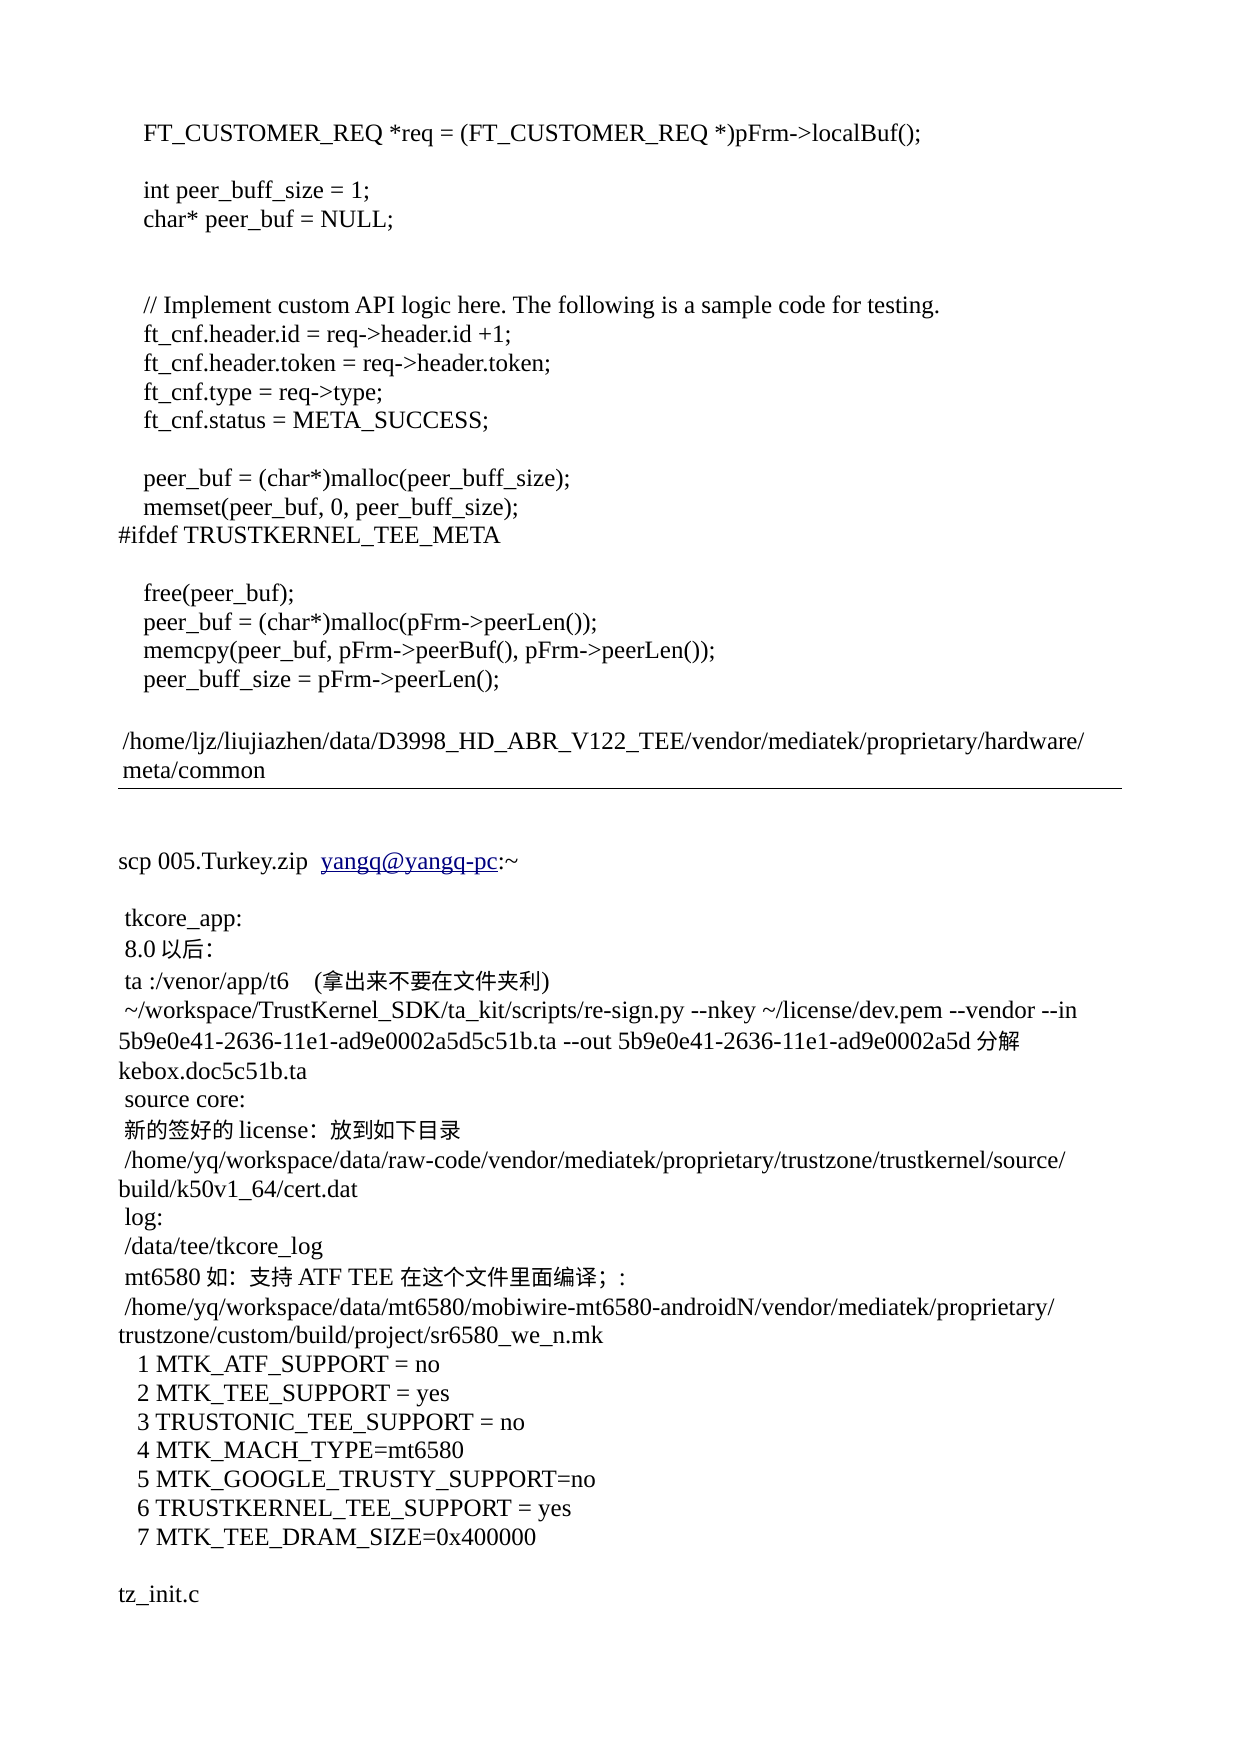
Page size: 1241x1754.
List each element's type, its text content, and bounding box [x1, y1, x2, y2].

text 5 MTK_GOOGLE_TRUSTY_SUPPORT=no [118, 1464, 1122, 1493]
text 4 MTK_MACH_TYPE=mt6580 [118, 1435, 1122, 1464]
text ta :/venor/app/t6 (拿出来不要在文件夹利) [118, 964, 1122, 995]
text ft_cnf.status = META_SUCCESS; [118, 406, 1122, 434]
text ft_cnf.header.id = req->header.id +1; [118, 319, 1122, 348]
text memset(peer_buf, 0, peer_buff_size); [118, 492, 1122, 521]
text 7 MTK_TEE_DRAM_SIZE=0x400000 [118, 1522, 1122, 1550]
text 8.0以后： [118, 932, 1122, 964]
text 新的签好的 license：放到如下目录 [118, 1113, 1122, 1145]
text /home/ljz/liujiazhen/data/D3998_HD_ABR_V122_TEE/vendor/mediatek/proprietary/hardware/meta/common [118, 722, 1122, 788]
text ft_cnf.type = req->type; [118, 377, 1122, 406]
text tkcore_app: [118, 903, 1122, 932]
text 6 TRUSTKERNEL_TEE_SUPPORT = yes [118, 1493, 1122, 1522]
text peer_buff_size = pFrm->peerLen(); [118, 664, 1122, 693]
text /home/yq/workspace/data/raw-code/vendor/mediatek/proprietary/trustzone/trustkernel/source/build/k50v1_64/cert.dat [118, 1145, 1122, 1202]
text 1 MTK_ATF_SUPPORT = no [118, 1349, 1122, 1378]
text peer_buf = (char*)malloc(pFrm->peerLen()); [118, 607, 1122, 636]
text peer_buf = (char*)malloc(peer_buff_size); [118, 463, 1122, 492]
text // Implement custom API logic here. The following is a sample code for testing. [118, 291, 1122, 319]
text memcpy(peer_buf, pFrm->peerBuf(), pFrm->peerLen()); [118, 636, 1122, 664]
text source core: [118, 1084, 1122, 1113]
text scp 005.Turkey.zip yangq@yangq-pc:~ [118, 846, 1122, 874]
text ft_cnf.header.token = req->header.token; [118, 348, 1122, 377]
text log: [118, 1202, 1122, 1231]
text tz_init.c [118, 1579, 1122, 1608]
text FT_CUSTOMER_REQ *req = (FT_CUSTOMER_REQ *)pFrm->localBuf(); [118, 118, 1122, 147]
text int peer_buff_size = 1; [118, 176, 1122, 204]
text #ifdef TRUSTKERNEL_TEE_META [118, 521, 1122, 549]
text /home/yq/workspace/data/mt6580/mobiwire-mt6580-androidN/vendor/mediatek/proprietary/trustzone/custom/build/project/sr6580_we_n.mk [118, 1292, 1122, 1349]
text 2 MTK_TEE_SUPPORT = yes [118, 1378, 1122, 1407]
text char* peer_buf = NULL; [118, 204, 1122, 233]
text 3 TRUSTONIC_TEE_SUPPORT = no [118, 1407, 1122, 1435]
text /data/tee/tkcore_log [118, 1231, 1122, 1260]
text free(peer_buf); [118, 578, 1122, 607]
text mt6580如：支持ATF TEE 在这个文件里面编译；: [118, 1260, 1122, 1292]
text ~/workspace/TrustKernel_SDK/ta_kit/scripts/re-sign.py --nkey ~/license/dev.pem --vendor --in 5b9e0e41-2636-11e1-ad9e0002a5d5c51b.ta --out 5b9e0e41-2636-11e1-ad9e0002a5d分解kebox.doc5c51b.ta [118, 995, 1122, 1084]
